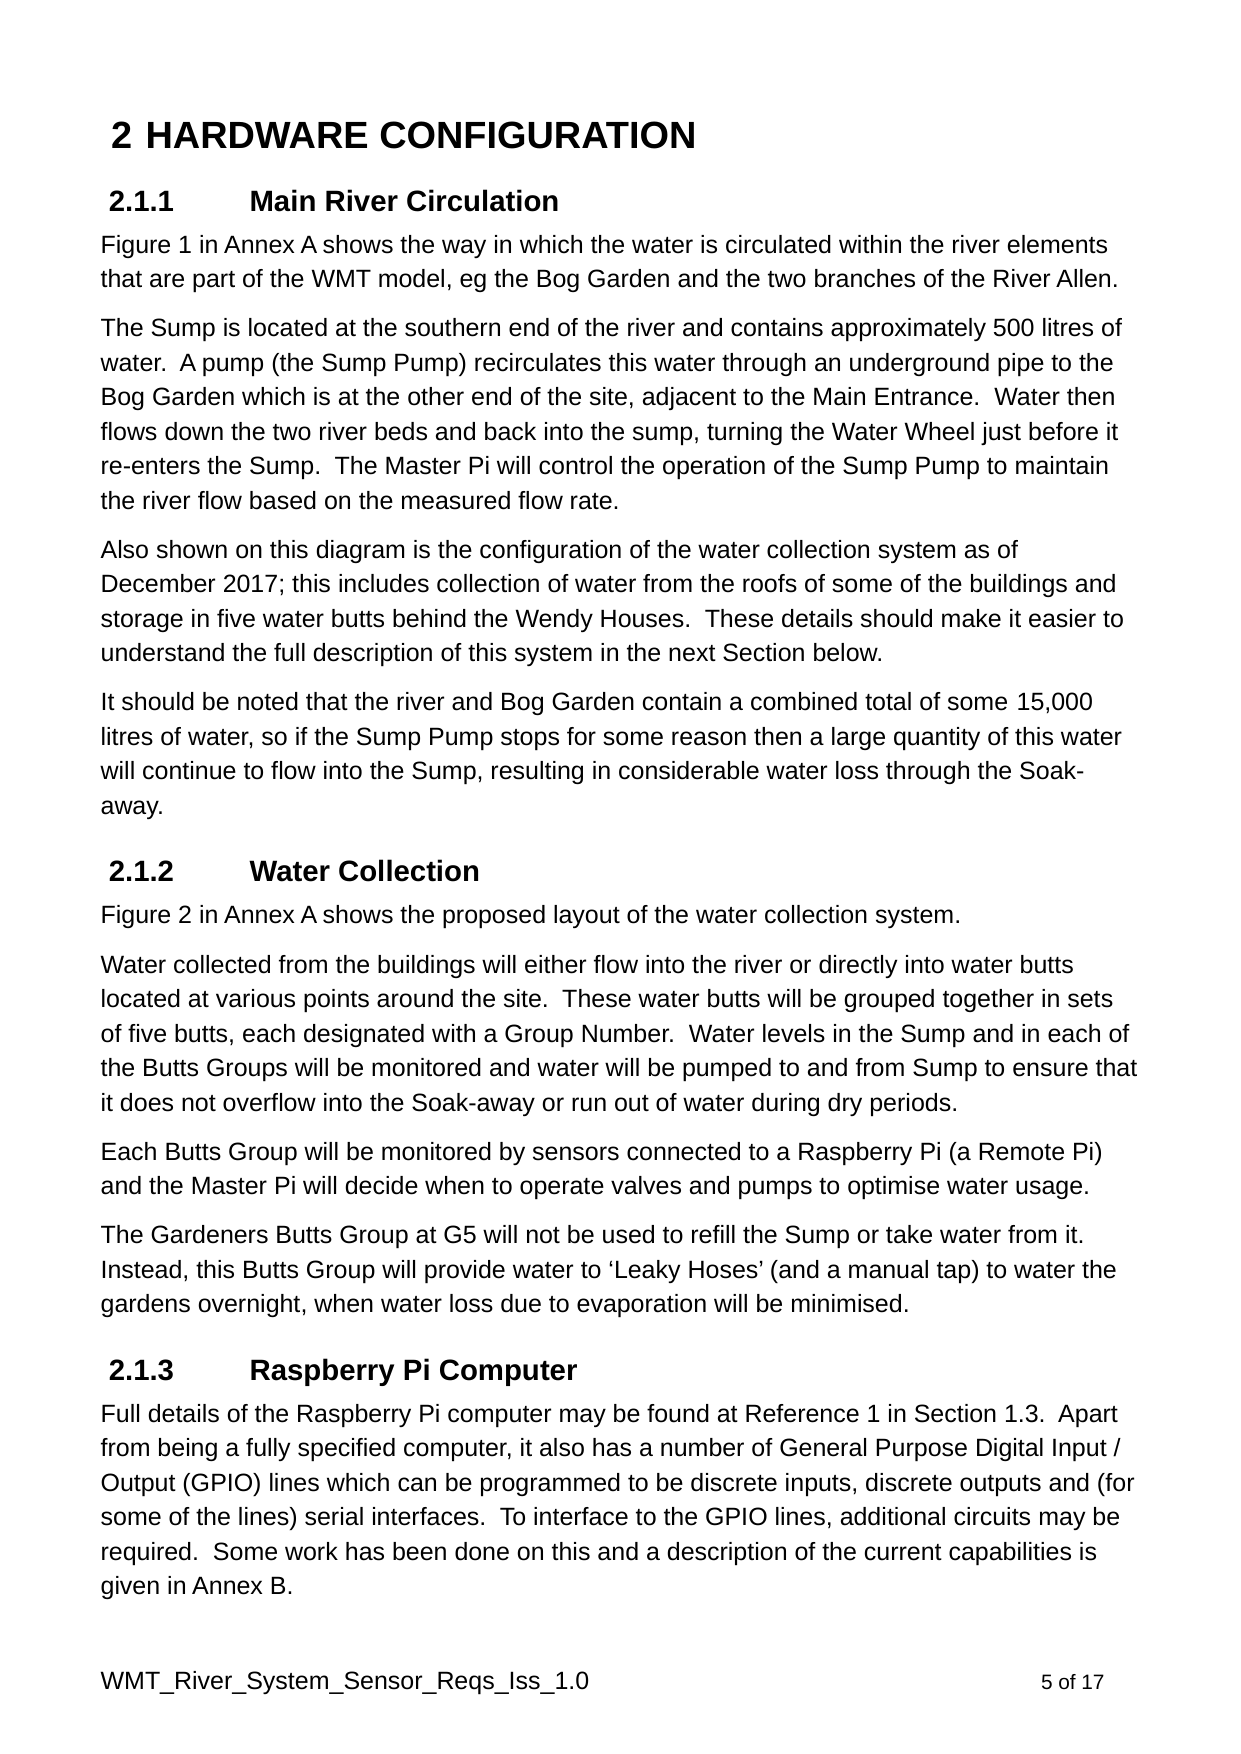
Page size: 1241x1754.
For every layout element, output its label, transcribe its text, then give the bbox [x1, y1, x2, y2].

text Each Butts Group will be monitored by sensors connected to a Raspberry Pi (a Remote Pi) and the Master Pi will decide when to operate valves and pumps to optimise water usage. [100, 1137, 1140, 1200]
text It should be noted that the river and Bog Garden contain a combined total of some 15,000 litres of water, so if the Sump Pump stops for some reason then a large quantity of this water will continue to flow into the Sump, resulting in considerable water loss through the Soak-away. [100, 687, 1140, 819]
subtitle Water Collection [100, 854, 1140, 888]
text Also shown on this diagram is the configuration of the water collection system as of December 2017; this includes collection of water from the roofs of some of the buildings and storage in five water butts behind the Wendy Houses. These details should make it easier to understand the full description of this system in the next Section below. [100, 535, 1140, 667]
text The Sump is located at the southern end of the river and contains approximately 500 litres of water. A pump (the Sump Pump) recirculates this water through an underground pipe to the Bog Garden which is at the other end of the site, adjacent to the Main Entrance. Water then flows down the two river beds and back into the sump, turning the Water Wheel just before it re-enters the Sump. The Master Pi will control the operation of the Sump Pump to maintain the river flow based on the measured flow rate. [100, 313, 1140, 514]
subtitle Raspberry Pi Computer [100, 1353, 1140, 1386]
text Figure 2 in Annex A shows the proposed layout of the water collection system. [100, 901, 1140, 929]
subtitle Main River Circulation [100, 183, 1140, 217]
text Figure 1 in Annex A shows the way in which the water is circulated within the river elements that are part of the WMT model, eg the Bog Garden and the two branches of the River Allen. [100, 230, 1140, 293]
text Water collected from the buildings will either flow into the river or directly into water butts located at various points around the site. These water butts will be grouped together in sets of five butts, each designated with a Group Number. Water levels in the Sump and in each of the Butts Groups will be monitored and water will be pumped to and from Sump to ensure that it does not overflow into the Soak-away or run out of water during dry periods. [100, 949, 1140, 1116]
text Full details of the Raspberry Pi computer may be found at Reference 1 in Section 1.3. Apart from being a fully specified computer, it also has a number of General Purpose Digital Input / Output (GPIO) lines which can be programmed to be discrete inputs, discrete outputs and (for some of the lines) serial interfaces. To interface to the GPIO lines, additional circuits may be required. Some work has been done on this and a description of the current capabilities is given in Annex B. [100, 1399, 1140, 1600]
text The Gardeners Butts Group at G5 will not be used to refill the Sump or take water from it. Instead, this Butts Group will provide water to ‘Leaky Hoses’ (and a manual tap) to water the gardens overnight, when water loss due to evaporation will be minimised. [100, 1220, 1140, 1318]
subtitle HARDWARE CONFIGURATION [100, 113, 1140, 156]
